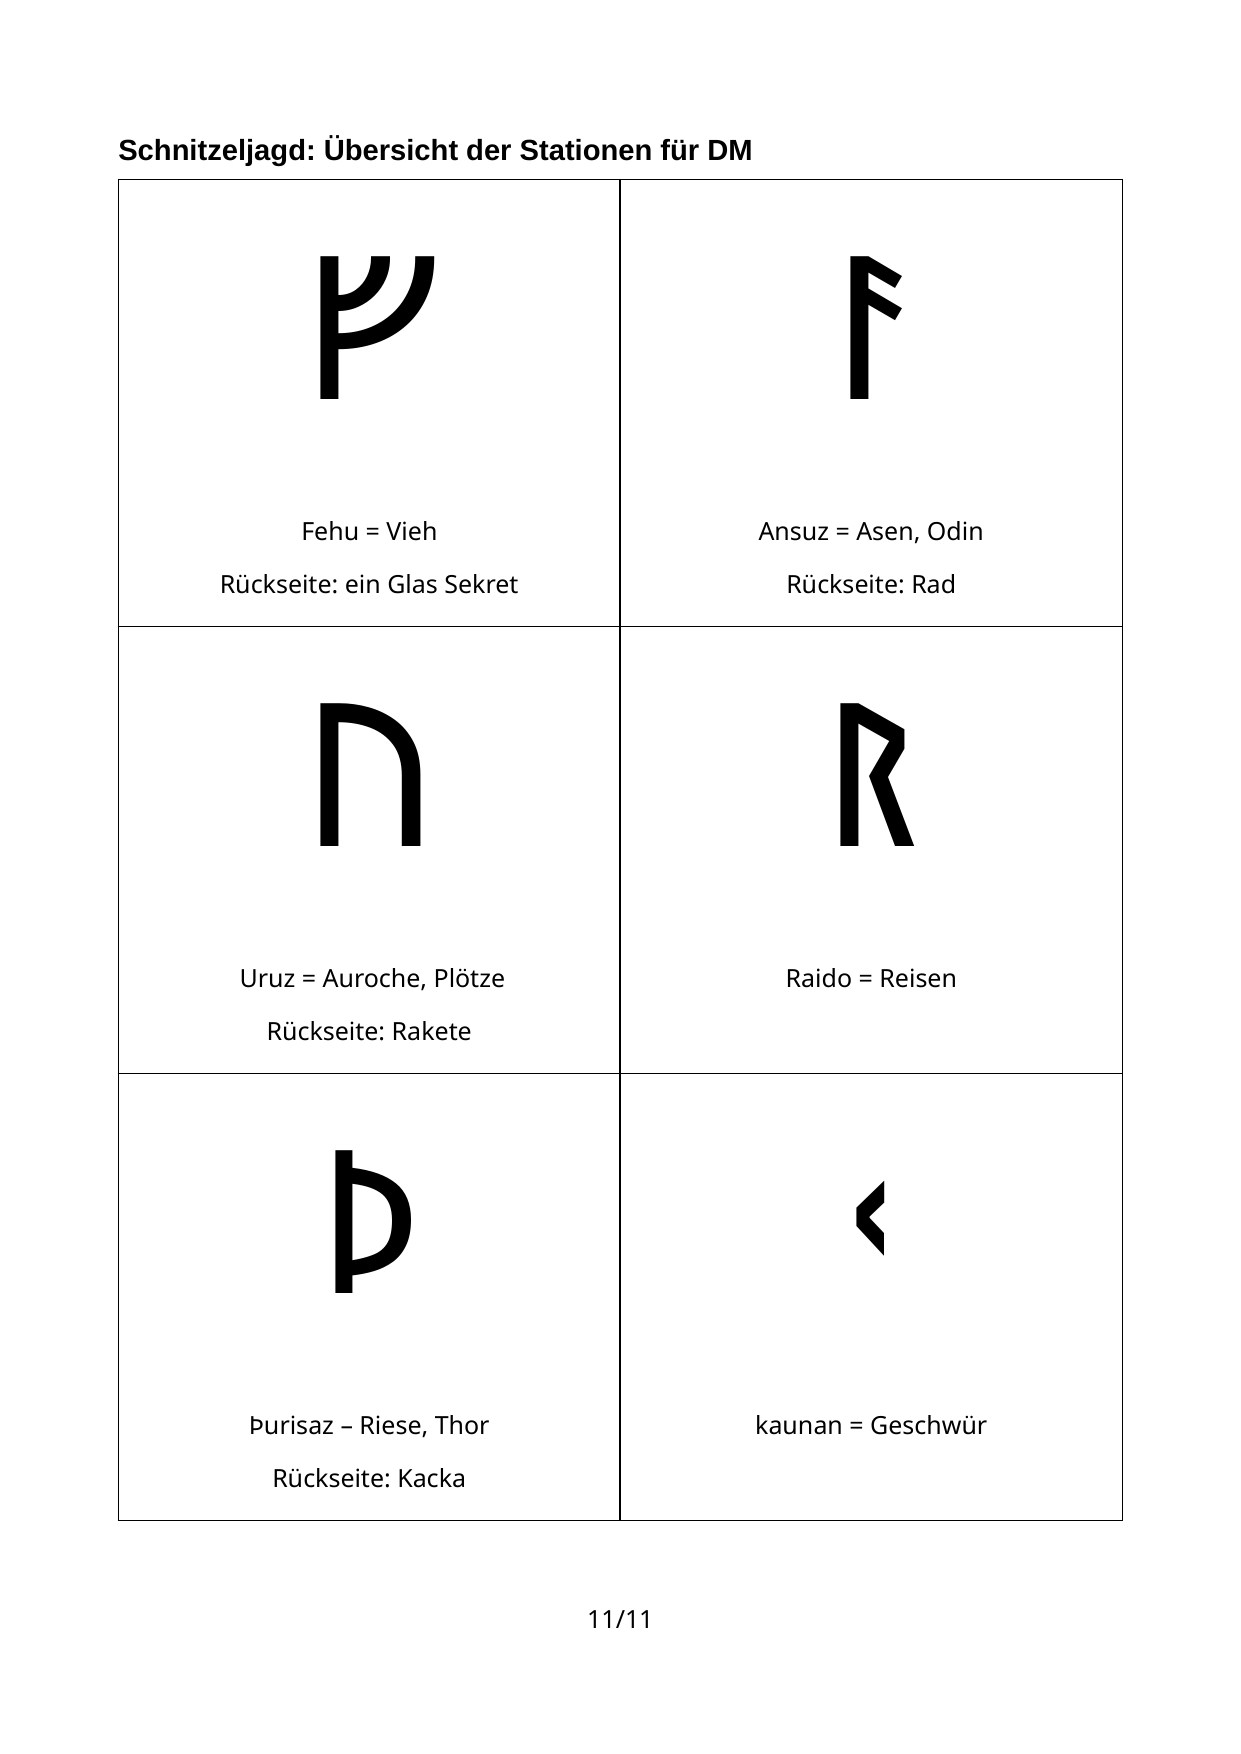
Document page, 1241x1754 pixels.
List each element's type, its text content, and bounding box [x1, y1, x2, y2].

table_cell ᚲ kaunan = Geschwür [621, 1074, 1122, 1520]
table_header ᚠ Fehu = Vieh Rückseite: ein Glas Sekret [119, 180, 619, 626]
table_cell ᚱ Raido = Reisen [621, 627, 1122, 1073]
table_cell ᚢ Uruz = Auroche, Plötze Rückseite: Rakete [119, 627, 619, 1073]
table_cell ᚦ Þurisaz – Riese, Thor Rückseite: Kacka [119, 1074, 619, 1520]
subtitle Schnitzeljagd: Übersicht der Stationen für DM [118, 133, 1122, 166]
table_header ᚨ Ansuz = Asen, Odin Rückseite: Rad [621, 180, 1122, 626]
